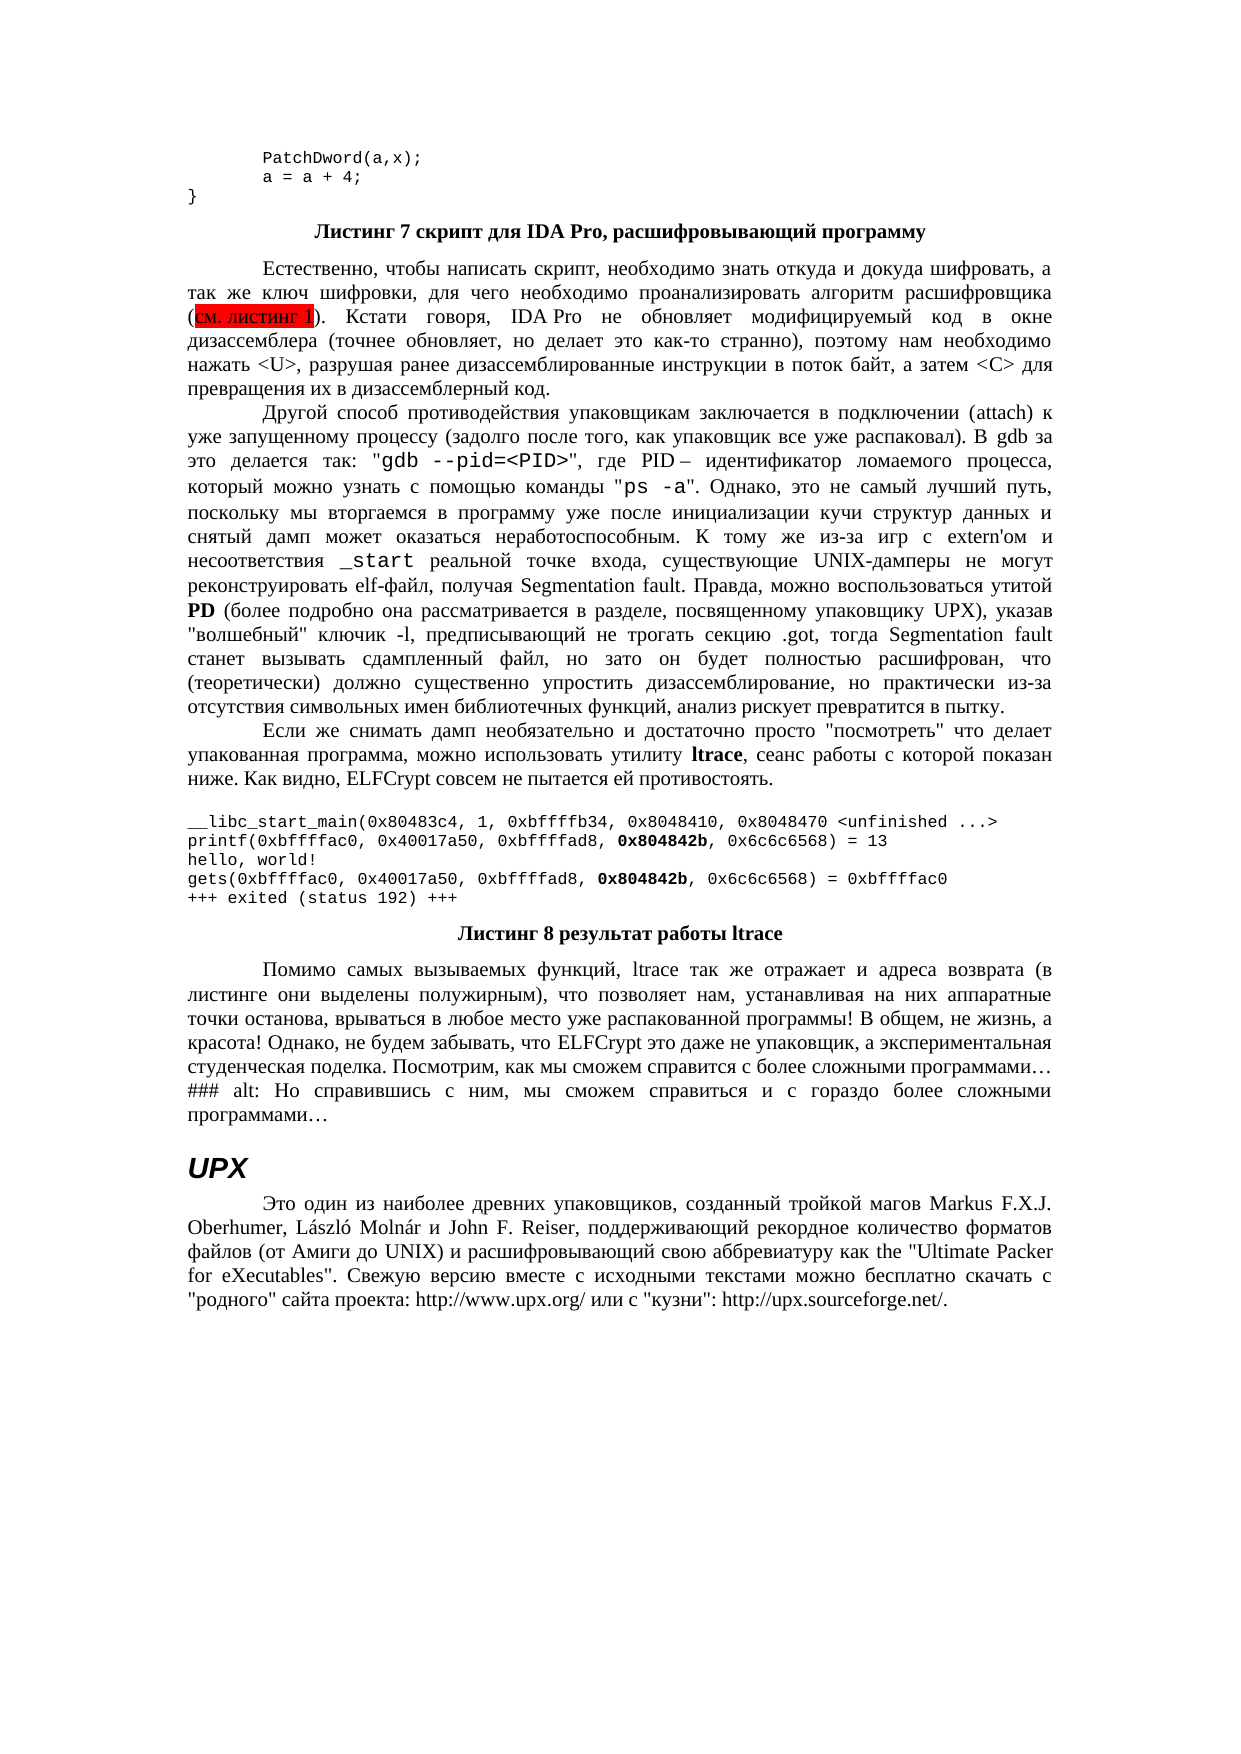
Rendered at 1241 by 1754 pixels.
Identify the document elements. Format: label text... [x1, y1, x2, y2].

text +++ exited (status 192) +++ [187, 889, 1053, 908]
text } [187, 188, 1053, 207]
text Это один из наиболее древних упаковщиков, созданный тройкой магов Markus F.X.J. Oberhumer, László Molnár и John F. Reiser, поддерживающий рекордное количество форматов файлов (от Амиги до UNIX) и расшифровывающий свою аббревиатуру как the "Ultimate Packer for eXecutables". Свежую версию вместе с исходными текстами можно бесплатно скачать с "родного" сайта проекта: http://www.upx.org/ или с "кузни": http://upx.sourceforge.net/. [187, 1191, 1053, 1311]
text Листинг 7 скрипт для IDA Pro, расшифровывающий программу [187, 219, 1053, 243]
text Если же снимать дамп необязательно и достаточно просто "посмотреть" что делает упакованная программа, можно использовать утилиту ltrace, сеанс работы с которой показан ниже. Как видно, ELFCrypt совсем не пытается ей противостоять. [187, 718, 1053, 790]
text __libc_start_main(0x80483c4, 1, 0xbffffb34, 0x8048410, 0x8048470 <unfinished ...> [187, 814, 1053, 833]
text Другой способ противодействия упаковщикам заключается в подключении (attach) к уже запущенному процессу (задолго после того, как упаковщик все уже распаковал). В gdb за это делается так: "gdb --pid=<PID>", где PID – идентификатор ломаемого процесса, который можно узнать с помощью команды "ps -a". Однако, это не самый лучший путь, поскольку мы вторгаемся в программу уже после инициализации кучи структур данных и снятый дамп может оказаться неработоспособным. К тому же из-за игр с extern'ом и несоответствия _start реальной точке входа, существующие UNIX-дамперы не могут реконструировать elf-файл, получая Segmentation fault. Правда, можно воспользоваться утитой PD (более подробно она рассматривается в разделе, посвященному упаковщику UPX), указав "волшебный" ключик -l, предписывающий не трогать секцию .got, тогда Segmentation fault станет вызывать сдампленный файл, но зато он будет полностью расшифрован, что (теоретически) должно существенно упростить дизассемблирование, но практически из-за отсутствия символьных имен библиотечных функций, анализ рискует превратится в пытку. [187, 400, 1053, 718]
text a = a + 4; [187, 169, 1053, 188]
text gets(0xbffffac0, 0x40017a50, 0xbffffad8, 0x804842b, 0x6c6c6568) = 0xbffffac0 [187, 871, 1053, 889]
text Листинг 8 результат работы ltrace [187, 921, 1053, 945]
subtitle UPX [187, 1151, 1053, 1184]
text hello, world! [187, 852, 1053, 871]
text Естественно, чтобы написать скрипт, необходимо знать откуда и докуда шифровать, а так же ключ шифровки, для чего необходимо проанализировать алгоритм расшифровщика (см. листинг 1). Кстати говоря, IDA Pro не обновляет модифицируемый код в окне дизассемблера (точнее обновляет, но делает это как-то странно), поэтому нам необходимо нажать <U>, разрушая ранее дизассемблированные инструкции в поток байт, а затем <C> для превращения их в дизассемблерный код. [187, 256, 1053, 400]
text Помимо самых вызываемых функций, ltrace так же отражает и адреса возврата (в листинге они выделены полужирным), что позволяет нам, устанавливая на них аппаратные точки останова, врываться в любое место уже распакованной программы! В общем, не жизнь, а красота! Однако, не будем забывать, что ELFCrypt это даже не упаковщик, а экспериментальная студенческая поделка. Посмотрим, как мы сможем справится с более сложными программами… ### alt: Но справившись с ним, мы сможем справиться и с гораздо более сложными программами… [187, 957, 1053, 1126]
text printf(0xbffffac0, 0x40017a50, 0xbffffad8, 0x804842b, 0x6c6c6568) = 13 [187, 833, 1053, 852]
text PatchDword(a,x); [187, 150, 1053, 169]
